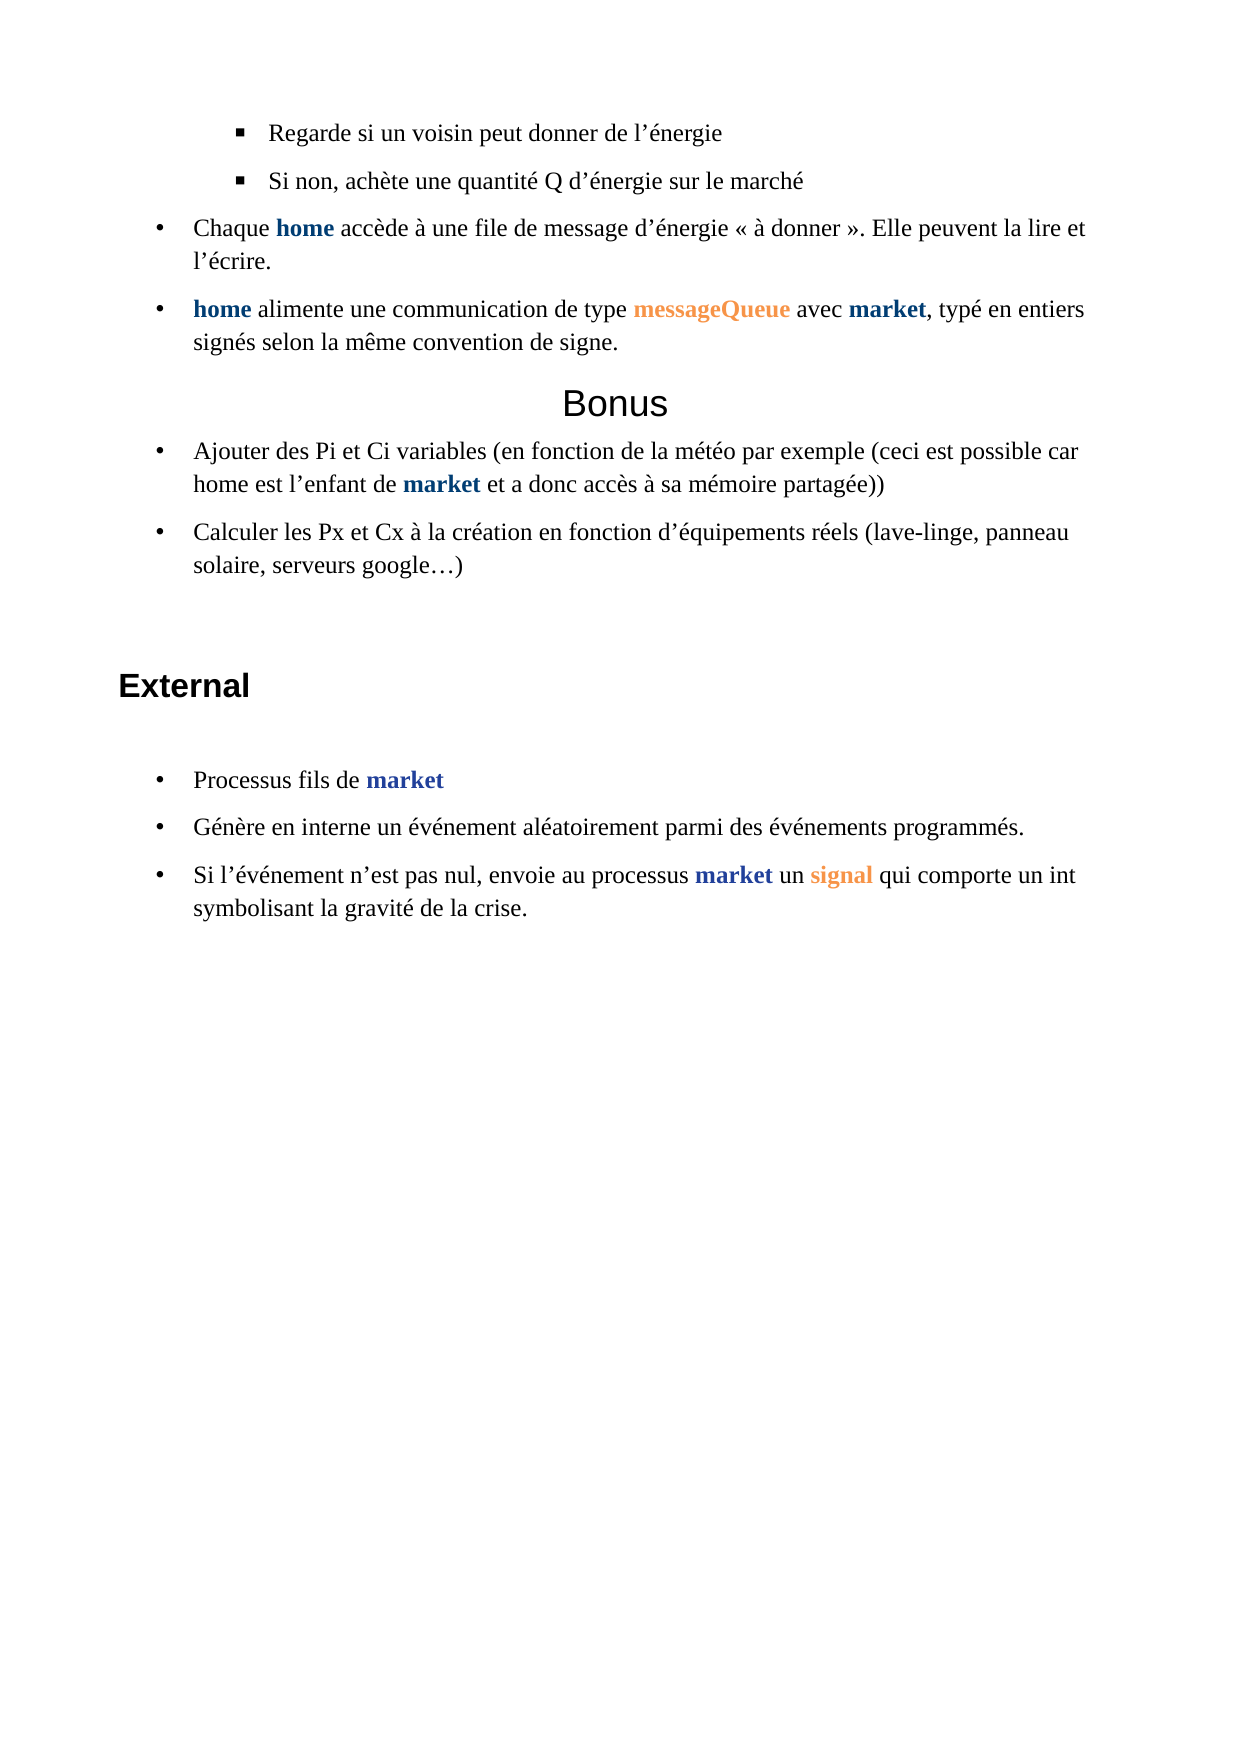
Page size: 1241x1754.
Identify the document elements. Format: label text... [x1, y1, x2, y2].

list Calculer les Px et Cx à la création en fonction d’équipements réels (lave-linge, panneau solaire, serveurs google…) [156, 517, 1122, 579]
list Génère en interne un événement aléatoirement parmi des événements programmés. [156, 812, 1122, 841]
list Processus fils de market [156, 765, 1122, 794]
subtitle External [118, 666, 1122, 705]
list Chaque home accède à une file de message d’énergie « à donner ». Elle peuvent la lire et l’écrire. [156, 213, 1122, 275]
list Regarde si un voisin peut donner de l’énergie [231, 118, 1122, 147]
list home alimente une communication de type messageQueue avec market, typé en entiers signés selon la même convention de signe. [156, 294, 1122, 356]
subtitle Bonus [118, 381, 1122, 424]
list Ajouter des Pi et Ci variables (en fonction de la météo par exemple (ceci est possible car home est l’enfant de market et a donc accès à sa mémoire partagée)) [156, 436, 1122, 498]
list Si l’événement n’est pas nul, envoie au processus market un signal qui comporte un int symbolisant la gravité de la crise. [156, 860, 1122, 922]
list Si non, achète une quantité Q d’énergie sur le marché [231, 166, 1122, 194]
